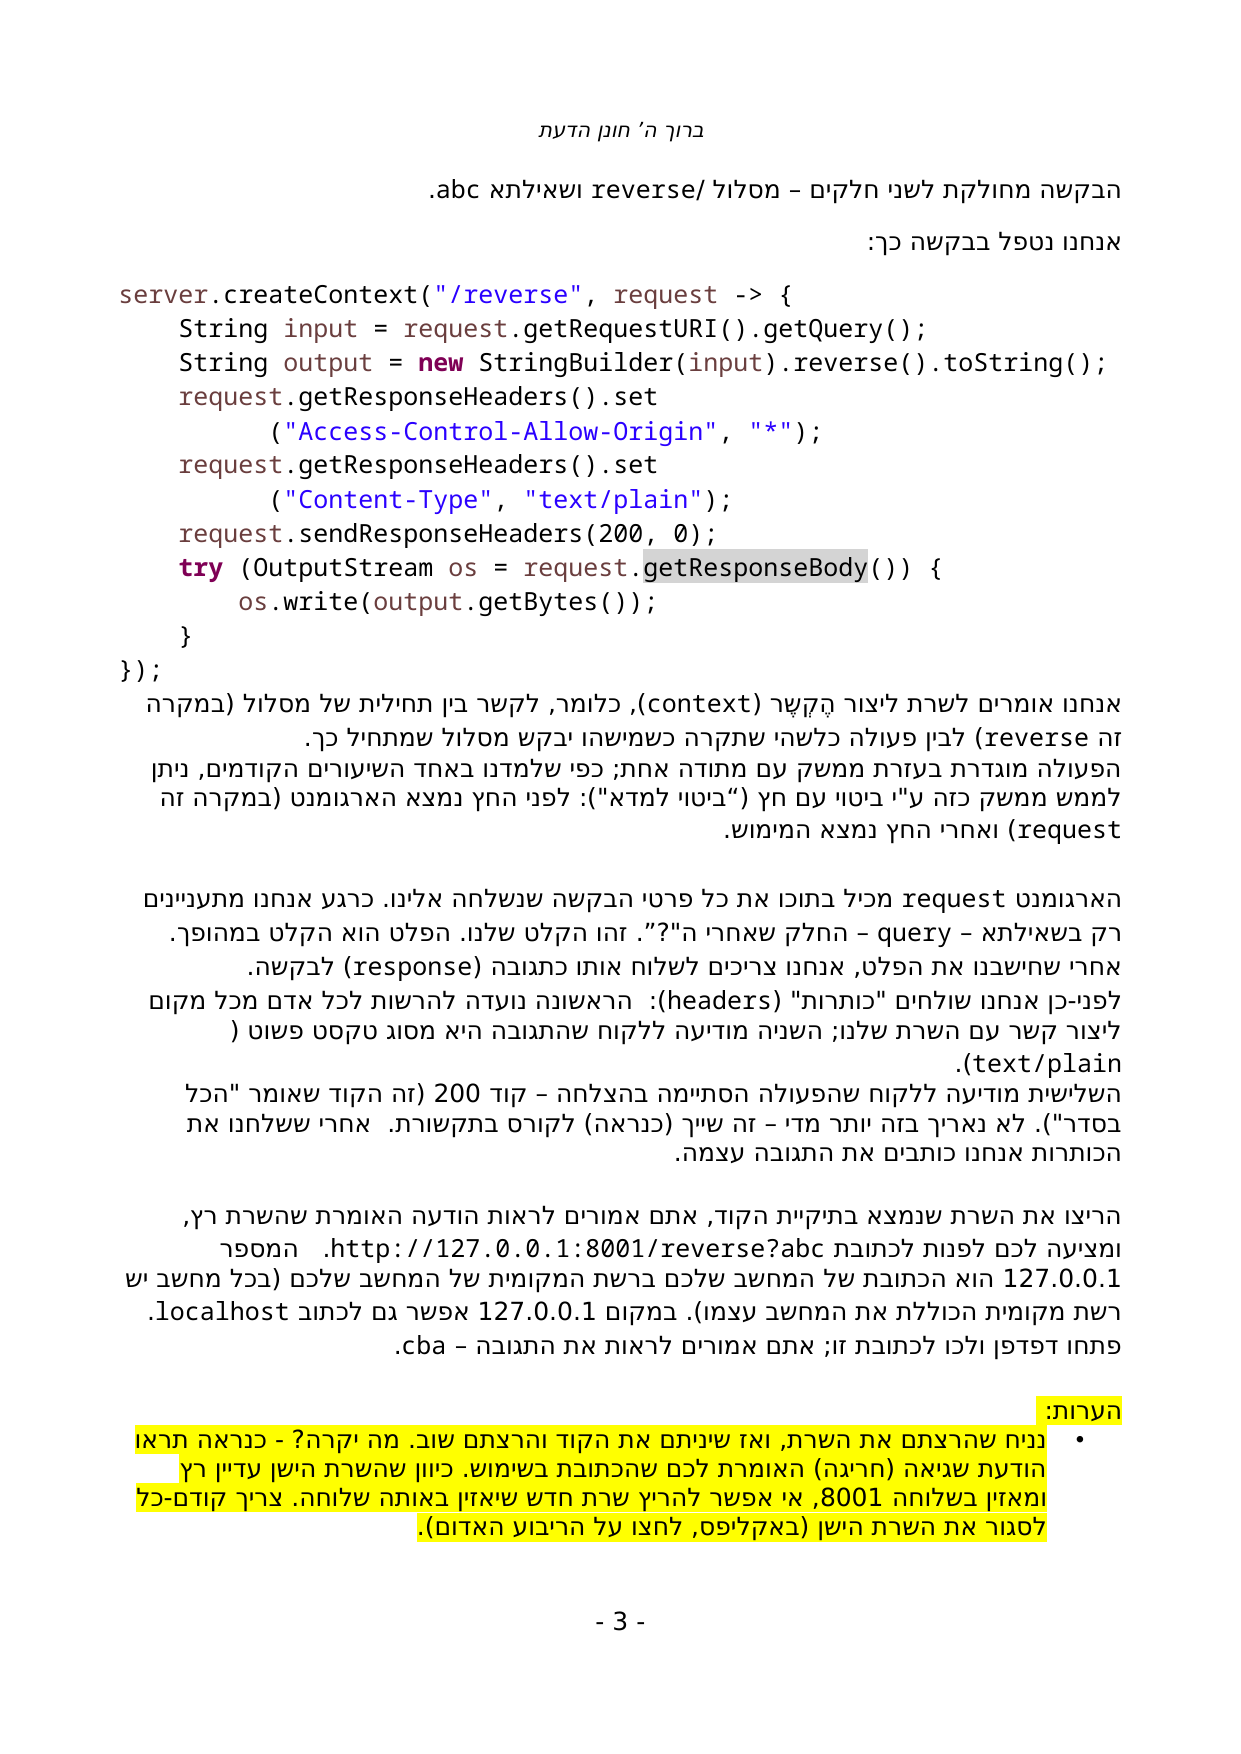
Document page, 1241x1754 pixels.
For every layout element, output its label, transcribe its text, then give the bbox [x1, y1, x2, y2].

text פתחו דפדפן ולכו לכתובת זו; אתם אמורים לראות את התגובה – cba. [118, 1328, 1122, 1362]
text לפני-כן אנחנו שולחים "כותרות" (headers): הראשונה נועדה להרשות לכל אדם מכל מקום ליצור קשר עם השרת שלנו; השניה מודיעה ללקוח שהתגובה היא מסוג טקסט פשוט (text/plain). [118, 982, 1122, 1080]
text request.sendResponseHeaders(200, 0); [118, 515, 1122, 549]
text request.getResponseHeaders().set ("Access-Control-Allow-Origin", "*"); [118, 379, 1122, 447]
list נניח שהרצתם את השרת, ואז שיניתם את הקוד והרצתם שוב. מה יקרה? - כנראה תראו הודעת שגיאה (חריגה) האומרת לכם שהכתובת בשימוש. כיוון שהשרת הישן עדיין רץ ומאזין בשלוחה 8001, אי אפשר להריץ שרת חדש שיאזין באותה שלוחה. צריך קודם-כל לסגור את השרת הישן (באקליפס, לחצו על הריבוע האדום). [118, 1425, 1084, 1542]
text os.write(output.getBytes()); [118, 583, 1122, 617]
text String input = request.getRequestURI().getQuery(); [118, 311, 1122, 345]
text הריצו את השרת שנמצא בתיקיית הקוד, אתם אמורים לראות הודעה האומרת שהשרת רץ, ומציעה לכם לפנות לכתובת http://127.0.0.1:8001/reverse?abc. המספר 127.0.0.1 הוא הכתובת של המחשב שלכם ברשת המקומית של המחשב שלכם (בכל מחשב יש רשת מקומית הכוללת את המחשב עצמו). במקום 127.0.0.1 אפשר גם לכתוב localhost. [118, 1201, 1122, 1328]
text השלישית מודיעה ללקוח שהפעולה הסתיימה בהצלחה – קוד 200 (זה הקוד שאומר "הכל בסדר"). לא נאריך בזה יותר מדי – זה שייך (כנראה) לקורס בתקשורת. אחרי ששלחנו את הכותרות אנחנו כותבים את התגובה עצמה. [118, 1080, 1122, 1167]
text הפעולה מוגדרת בעזרת ממשק עם מתודה אחת; כפי שלמדנו באחד השיעורים הקודמים, ניתן לממש ממשק כזה ע"י ביטוי עם חץ (“ביטוי למדא"): לפני החץ נמצא הארגומנט (במקרה זה request) ואחרי החץ נמצא המימוש. [118, 754, 1122, 846]
text הבקשה מחולקת לשני חלקים – מסלול /reverse ושאילתא abc. [118, 172, 1122, 206]
text request.getResponseHeaders().set ("Content-Type", "text/plain"); [118, 447, 1122, 515]
text הארגומנט request מכיל בתוכו את כל פרטי הבקשה שנשלחה אלינו. כרגע אנחנו מתעניינים רק בשאילתא – query – החלק שאחרי ה"?”. זהו הקלט שלנו. הפלט הוא הקלט במהופך. [118, 880, 1122, 948]
text אנחנו נטפל בבקשה כך: [118, 227, 1122, 256]
text }); [118, 652, 1122, 686]
text הערות: [118, 1396, 1122, 1425]
text אנחנו אומרים לשרת ליצור הֶקְשֶר (context), כלומר, לקשר בין תחילית של מסלול (במקרה זה reverse) לבין פעולה כלשהי שתקרה כשמישהו יבקש מסלול שמתחיל כך. [118, 686, 1122, 754]
text server.createContext("/reverse", request -> { [118, 277, 1122, 311]
text אחרי שחישבנו את הפלט, אנחנו צריכים לשלוח אותו כתגובה (response) לבקשה. [118, 948, 1122, 982]
text String output = new StringBuilder(input).reverse().toString(); [118, 345, 1122, 379]
text try (OutputStream os = request.getResponseBody()) { [118, 549, 1122, 583]
text } [118, 617, 1122, 652]
